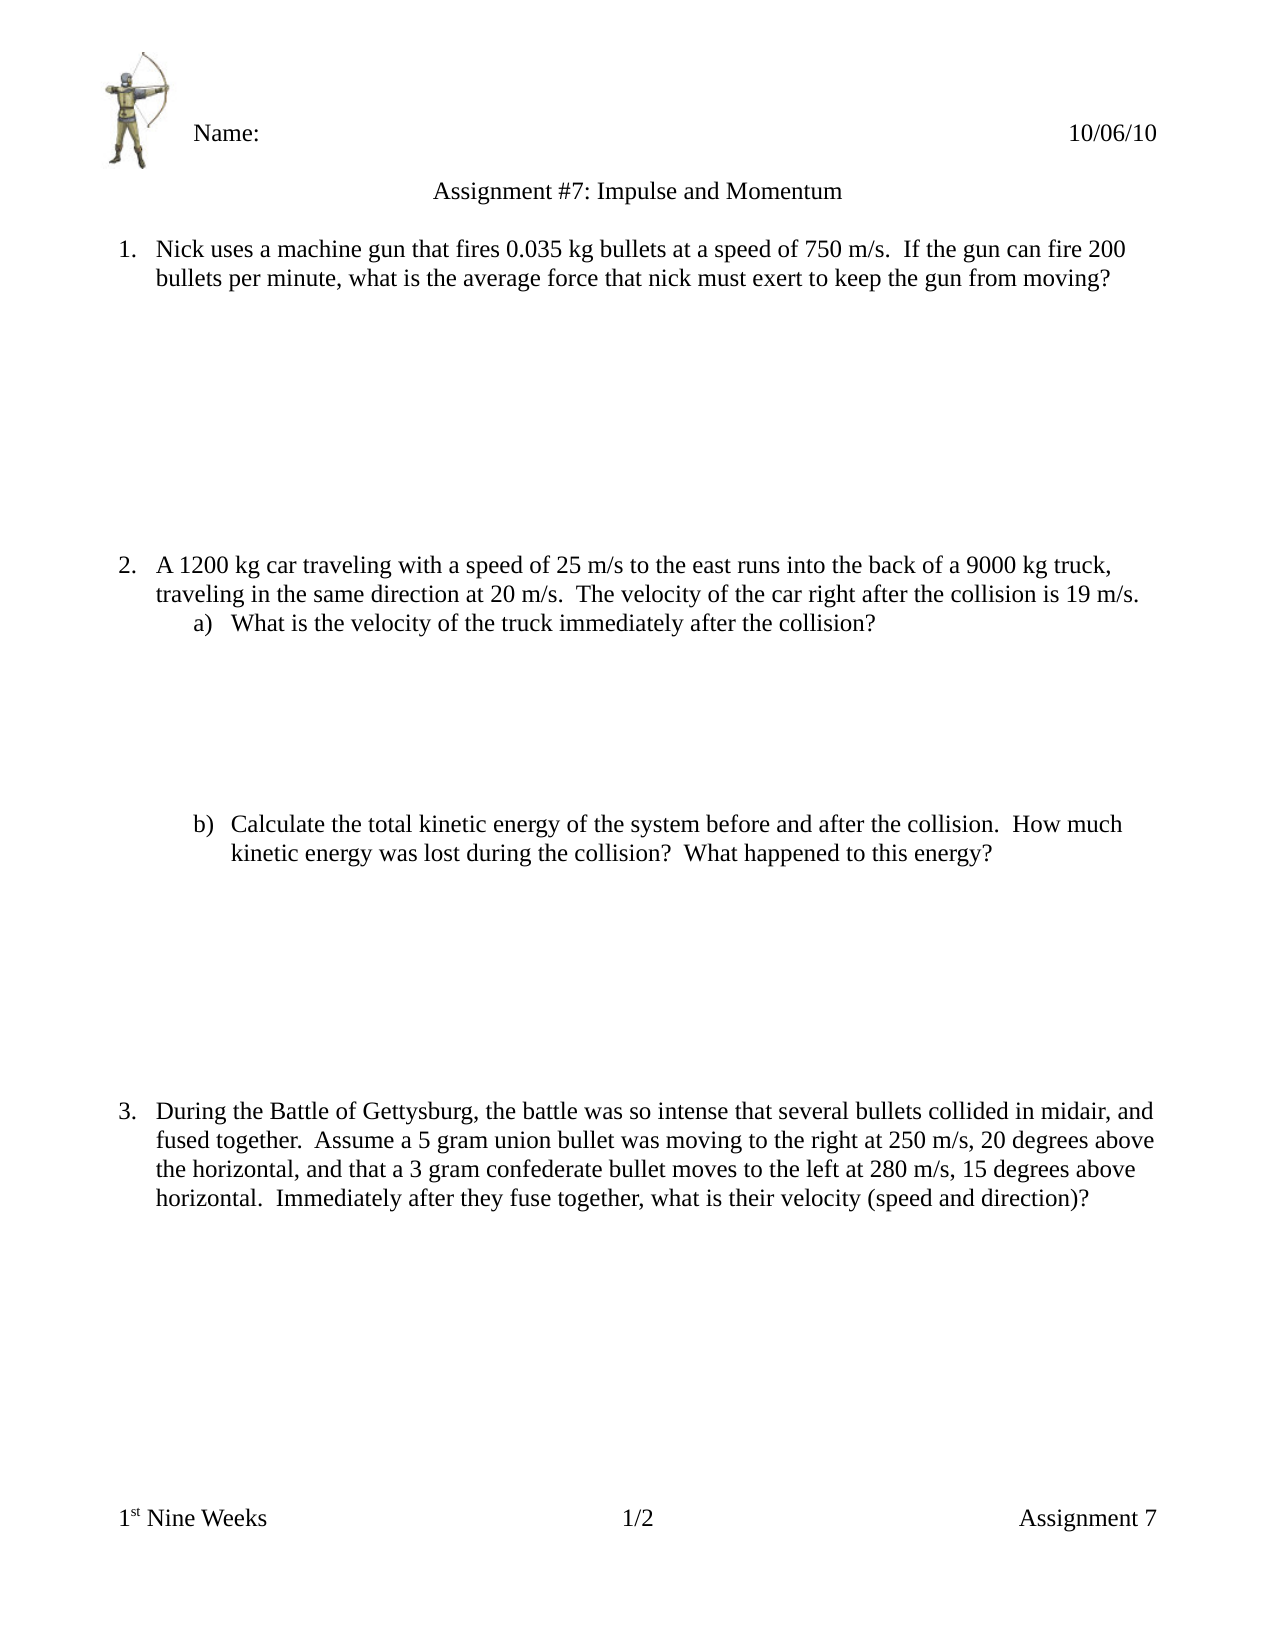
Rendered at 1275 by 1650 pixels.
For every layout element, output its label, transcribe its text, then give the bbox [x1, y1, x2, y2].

list A 1200 kg car traveling with a speed of 25 m/s to the east runs into the back of a 9000 kg truck, traveling in the same direction at 20 m/s. The velocity of the car right after the collision is 19 m/s. [118, 550, 1157, 608]
list During the Battle of Gettysburg, the battle was so intense that several bullets collided in midair, and fused together. Assume a 5 gram union bullet was moving to the right at 250 m/s, 20 degrees above the horizontal, and that a 3 gram confederate bullet moves to the left at 280 m/s, 15 degrees above horizontal. Immediately after they fuse together, what is their velocity (speed and direction)? [118, 1096, 1157, 1211]
text Assignment #7: Impulse and Momentum [118, 176, 1157, 205]
list What is the velocity of the truck immediately after the collision? [193, 608, 1157, 636]
list Calculate the total kinetic energy of the system before and after the collision. How much kinetic energy was lost during the collision? What happened to this energy? [193, 809, 1157, 866]
picture [82, 52, 193, 169]
list Nick uses a machine gun that fires 0.035 kg bullets at a speed of 750 m/s. If the gun can fire 200 bullets per minute, what is the average force that nick must exert to keep the gun from moving? [118, 234, 1157, 291]
